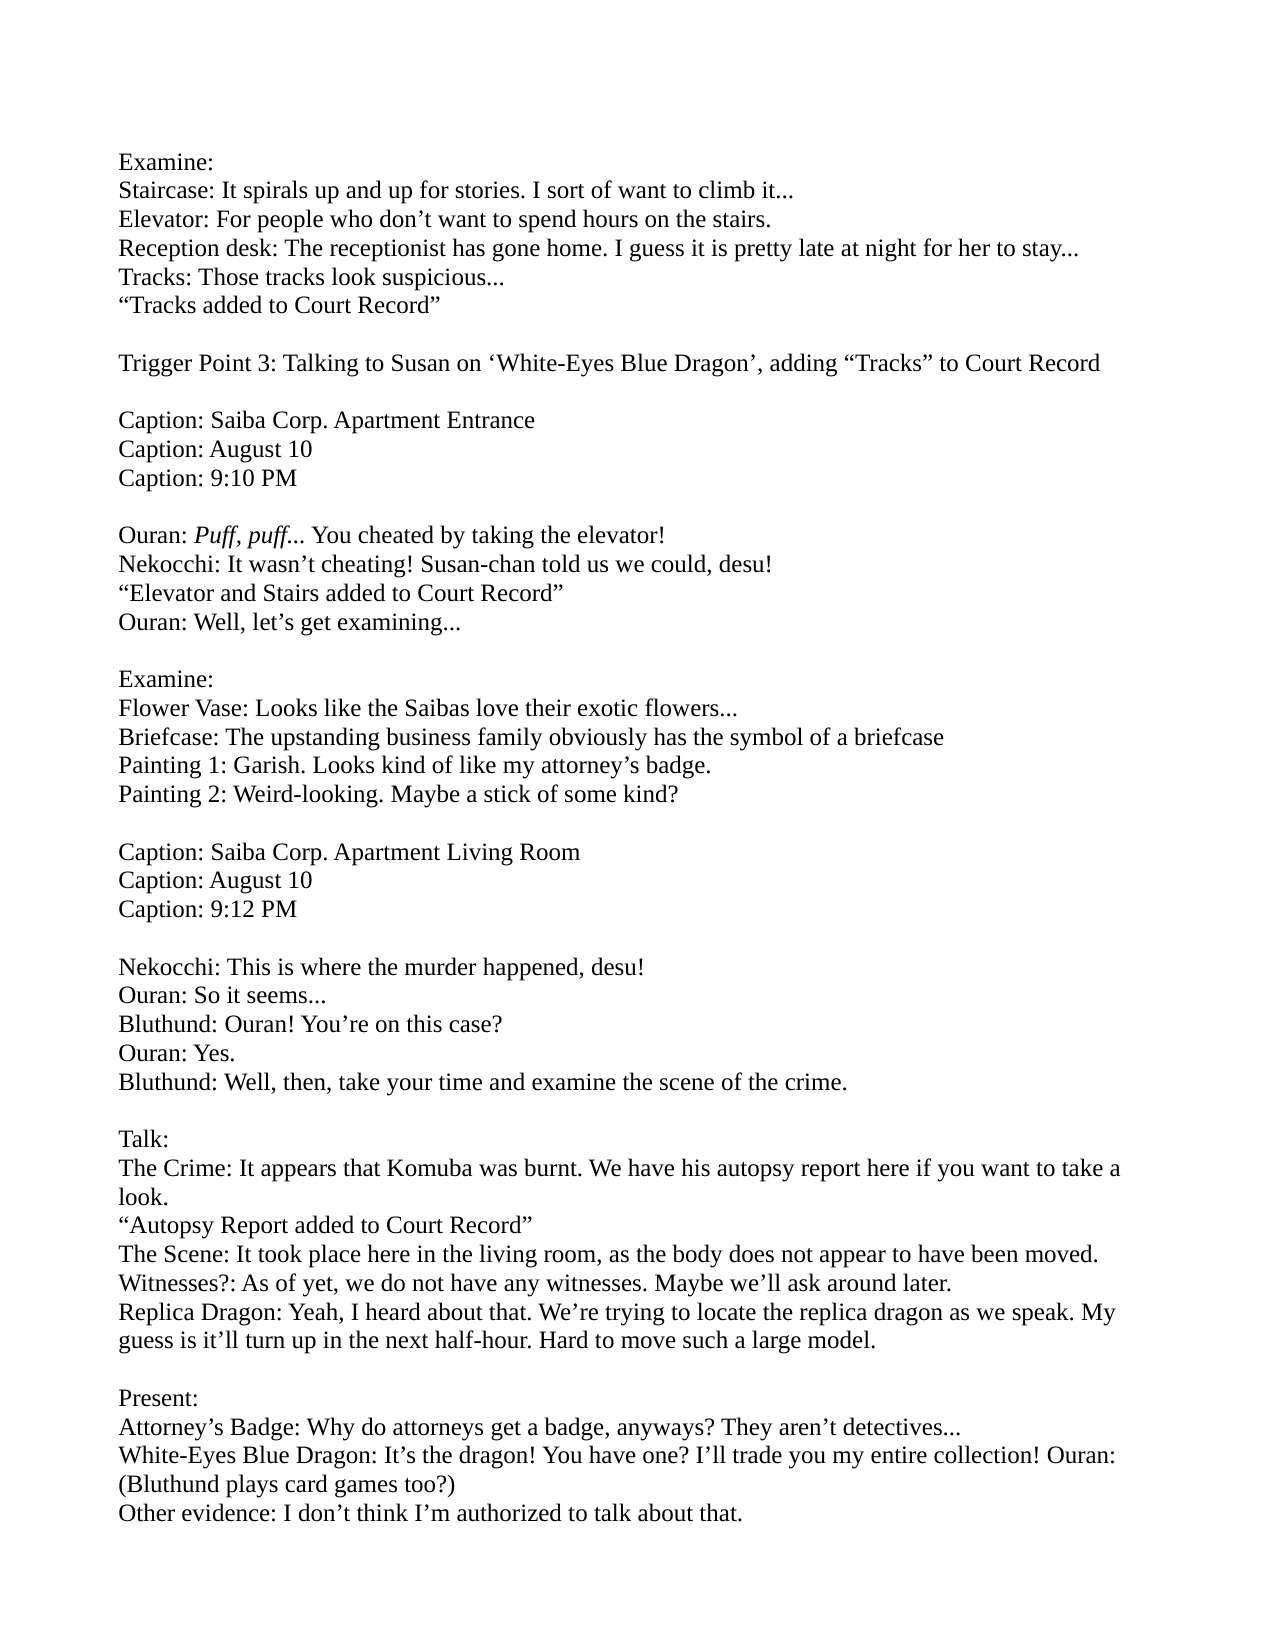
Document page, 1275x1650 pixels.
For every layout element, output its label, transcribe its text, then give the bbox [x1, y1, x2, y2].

text “Autopsy Report added to Court Record” [118, 1211, 1157, 1239]
text The Crime: It appears that Komuba was burnt. We have his autopsy report here if you want to take a look. [118, 1153, 1157, 1211]
text Caption: 9:10 PM [118, 463, 1157, 492]
text Caption: Saiba Corp. Apartment Living Room [118, 837, 1157, 866]
text “Tracks added to Court Record” [118, 291, 1157, 319]
text Ouran: So it seems... [118, 981, 1157, 1009]
text Caption: August 10 [118, 866, 1157, 894]
text Trigger Point 3: Talking to Susan on ‘White-Eyes Blue Dragon’, adding “Tracks” to Court Record [118, 348, 1157, 377]
text Bluthund: Ouran! You’re on this case? [118, 1009, 1157, 1038]
text Tracks: Those tracks look suspicious... [118, 262, 1157, 291]
text Caption: August 10 [118, 434, 1157, 463]
text Ouran: Well, let’s get examining... [118, 607, 1157, 636]
text Attorney’s Badge: Why do attorneys get a badge, anyways? They aren’t detectives... [118, 1412, 1157, 1441]
text Witnesses?: As of yet, we do not have any witnesses. Maybe we’ll ask around later. [118, 1268, 1157, 1297]
text Present: [118, 1383, 1157, 1412]
text “Elevator and Stairs added to Court Record” [118, 578, 1157, 607]
text Replica Dragon: Yeah, I heard about that. We’re trying to locate the replica dragon as we speak. My guess is it’ll turn up in the next half-hour. Hard to move such a large model. [118, 1297, 1157, 1354]
text Reception desk: The receptionist has gone home. I guess it is pretty late at night for her to stay... [118, 233, 1157, 262]
text Painting 2: Weird-looking. Maybe a stick of some kind? [118, 779, 1157, 808]
text Ouran: Puff, puff... You cheated by taking the elevator! [118, 521, 1157, 549]
text Briefcase: The upstanding business family obviously has the symbol of a briefcase [118, 722, 1157, 751]
text Staircase: It spirals up and up for stories. I sort of want to climb it... [118, 176, 1157, 204]
text Examine: [118, 147, 1157, 176]
text Other evidence: I don’t think I’m authorized to talk about that. [118, 1498, 1157, 1527]
text Nekocchi: It wasn’t cheating! Susan-chan told us we could, desu! [118, 549, 1157, 578]
text The Scene: It took place here in the living room, as the body does not appear to have been moved. [118, 1239, 1157, 1268]
text Nekocchi: This is where the murder happened, desu! [118, 952, 1157, 981]
text White-Eyes Blue Dragon: It’s the dragon! You have one? I’ll trade you my entire collection! Ouran: (Bluthund plays card games too?) [118, 1441, 1157, 1498]
text Talk: [118, 1124, 1157, 1153]
text Flower Vase: Looks like the Saibas love their exotic flowers... [118, 693, 1157, 722]
text Caption: 9:12 PM [118, 894, 1157, 923]
text Bluthund: Well, then, take your time and examine the scene of the crime. [118, 1067, 1157, 1096]
text Painting 1: Garish. Looks kind of like my attorney’s badge. [118, 751, 1157, 779]
text Elevator: For people who don’t want to spend hours on the stairs. [118, 204, 1157, 233]
text Examine: [118, 664, 1157, 693]
text Ouran: Yes. [118, 1038, 1157, 1067]
text Caption: Saiba Corp. Apartment Entrance [118, 406, 1157, 434]
